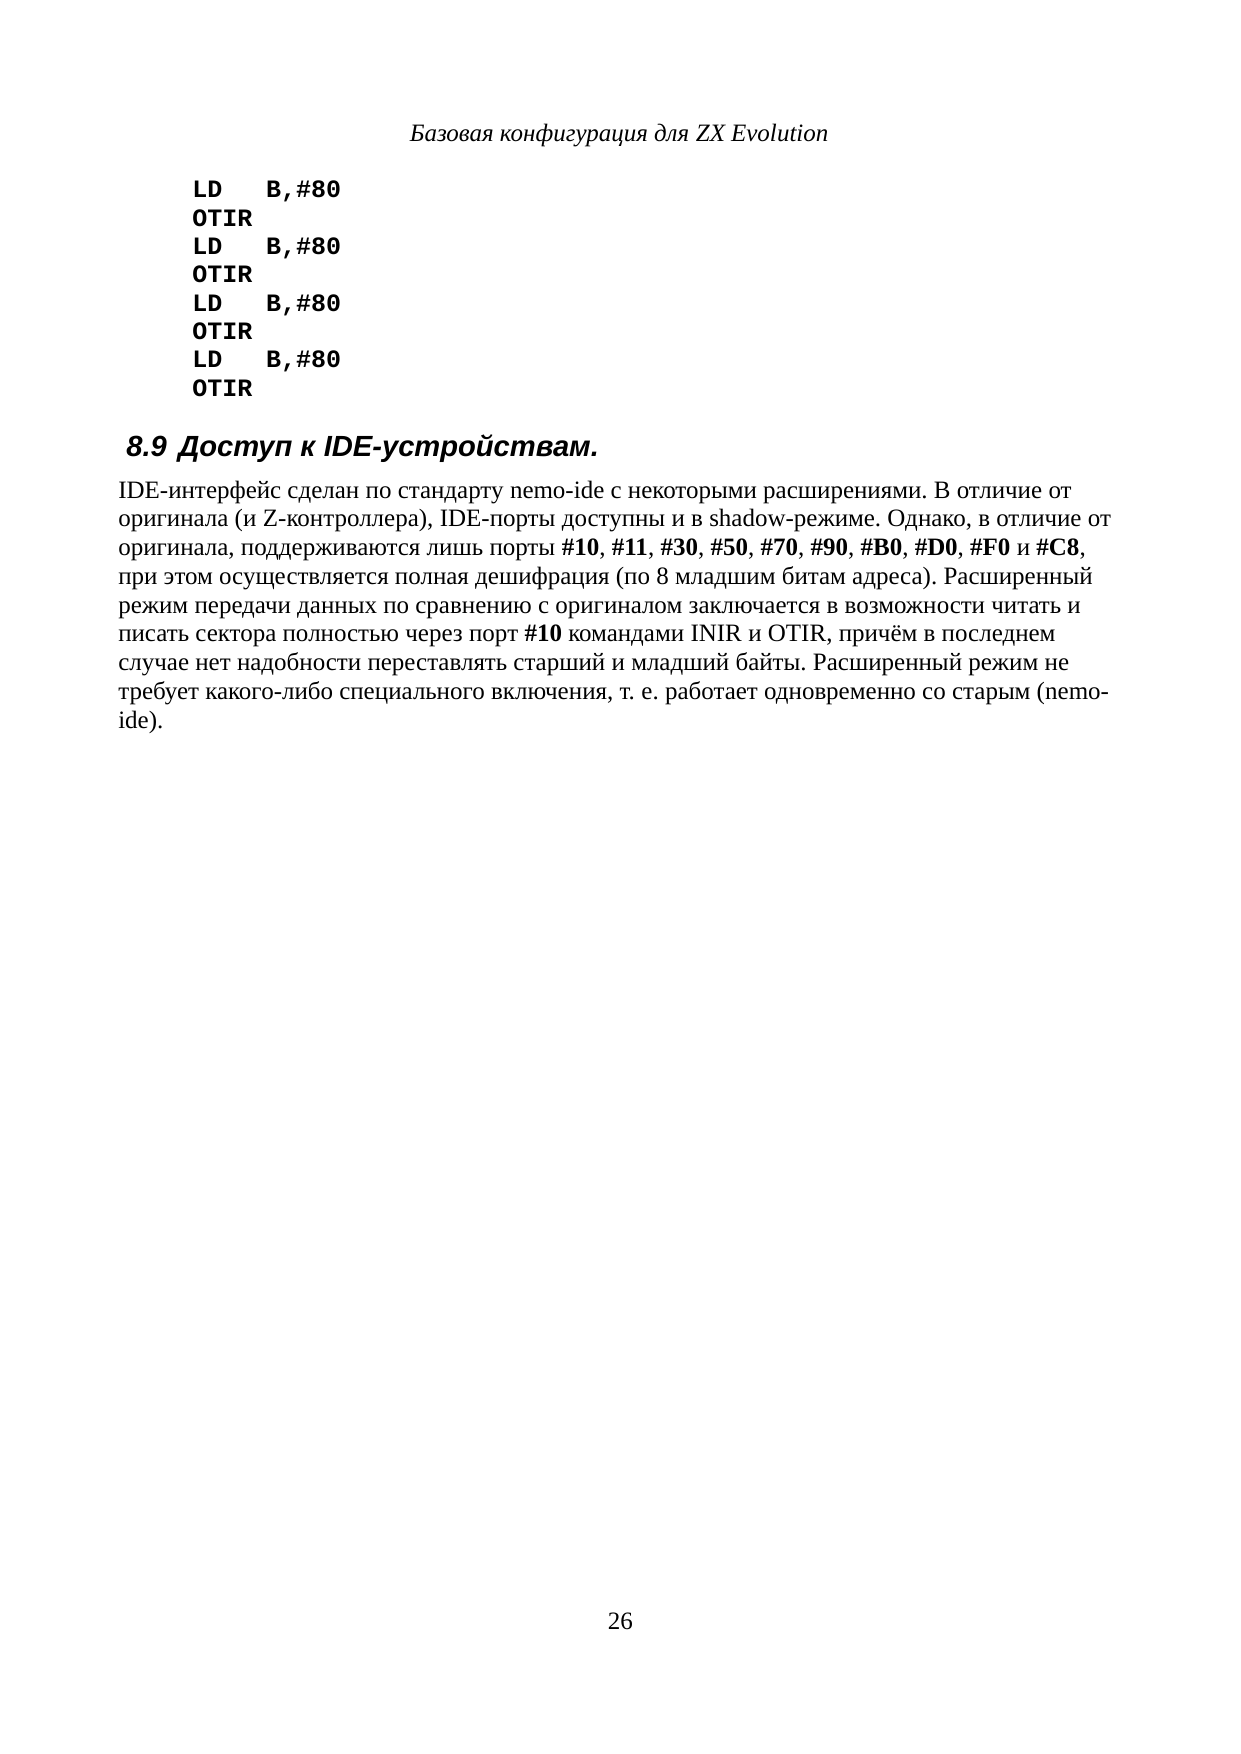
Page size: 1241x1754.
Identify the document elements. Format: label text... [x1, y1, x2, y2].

text OTIR [118, 262, 1122, 290]
text OTIR [118, 319, 1122, 347]
text IDE-интерфейс сделан по стандарту nemo-ide с некоторыми расширениями. В отличие от оригинала (и Z-контроллера), IDE-порты доступны и в shadow-режиме. Однако, в отличие от оригинала, поддерживаются лишь порты #10, #11, #30, #50, #70, #90, #B0, #D0, #F0 и #C8, при этом осуществляется полная дешифрация (по 8 младшим битам адреса). Расширенный режим передачи данных по сравнению с оригиналом заключается в возможности читать и писать сектора полностью через порт #10 командами INIR и OTIR, причём в последнем случае нет надобности переставлять старший и младший байты. Расширенный режим не требует какого-либо специального включения, т. е. работает одновременно со старым (nemo-ide). [118, 475, 1122, 733]
text OTIR [118, 375, 1122, 404]
text LD B,#80 [118, 290, 1122, 319]
text LD B,#80 [118, 234, 1122, 262]
text LD B,#80 [118, 347, 1122, 375]
text LD B,#80 [118, 177, 1122, 205]
subtitle Доступ к IDE-устройствам. [118, 429, 1122, 462]
text OTIR [118, 205, 1122, 234]
